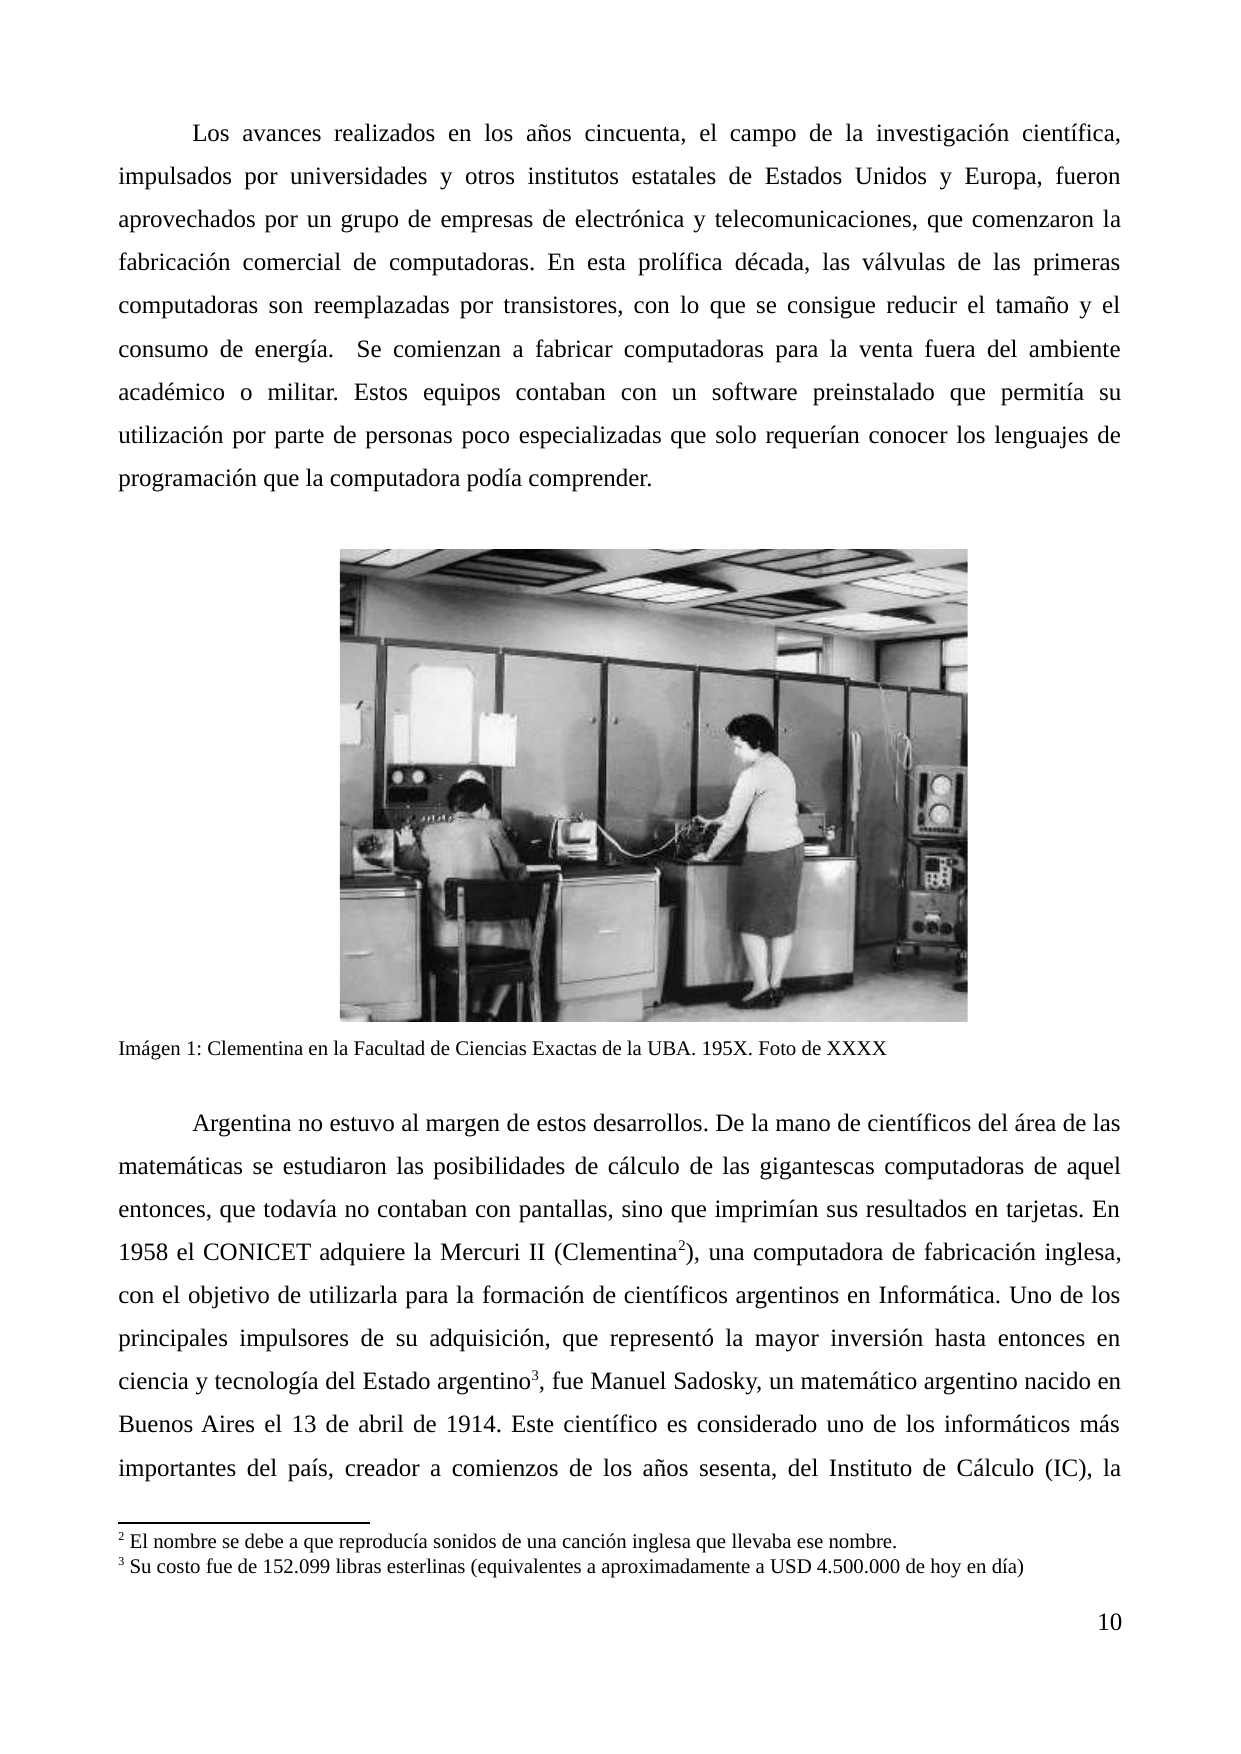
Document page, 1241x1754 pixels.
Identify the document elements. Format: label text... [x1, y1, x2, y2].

text Su costo fue de 152.099 libras esterlinas (equivalentes a aproximadamente a USD 4.500.000 de hoy en día) [118, 1553, 1122, 1578]
text Los avances realizados en los años cincuenta, el campo de la investigación científica, impulsados por universidades y otros institutos estatales de Estados Unidos y Europa, fueron aprovechados por un grupo de empresas de electrónica y telecomunicaciones, que comenzaron la fabricación comercial de computadoras. En esta prolífica década, las válvulas de las primeras computadoras son reemplazadas por transistores, con lo que se consigue reducir el tamaño y el consumo de energía. Se comienzan a fabricar computadoras para la venta fuera del ambiente académico o militar. Estos equipos contaban con un software preinstalado que permitía su utilización por parte de personas poco especializadas que solo requerían conocer los lenguajes de programación que la computadora podía comprender. [118, 118, 1122, 492]
text Imágen 1: Clementina en la Facultad de Ciencias Exactas de la UBA. 195X. Foto de XXXX [118, 1036, 1122, 1060]
text Argentina no estuvo al margen de estos desarrollos. De la mano de científicos del área de las matemáticas se estudiaron las posibilidades de cálculo de las gigantescas computadoras de aquel entonces, que todavía no contaban con pantallas, sino que imprimían sus resultados en tarjetas. En 1958 el CONICET adquiere la Mercuri II (Clementina), una computadora de fabricación inglesa, con el objetivo de utilizarla para la formación de científicos argentinos en Informática. Uno de los principales impulsores de su adquisición, que representó la mayor inversión hasta entonces en ciencia y tecnología del Estado argentino, fue Manuel Sadosky, un matemático argentino nacido en Buenos Aires el 13 de abril de 1914. Este científico es considerado uno de los informáticos más importantes del país, creador a comienzos de los años sesenta, del Instituto de Cálculo (IC), la [118, 1108, 1122, 1481]
text El nombre se debe a que reproducía sonidos de una canción inglesa que llevaba ese nombre. [118, 1529, 1122, 1553]
picture [339, 549, 968, 1022]
